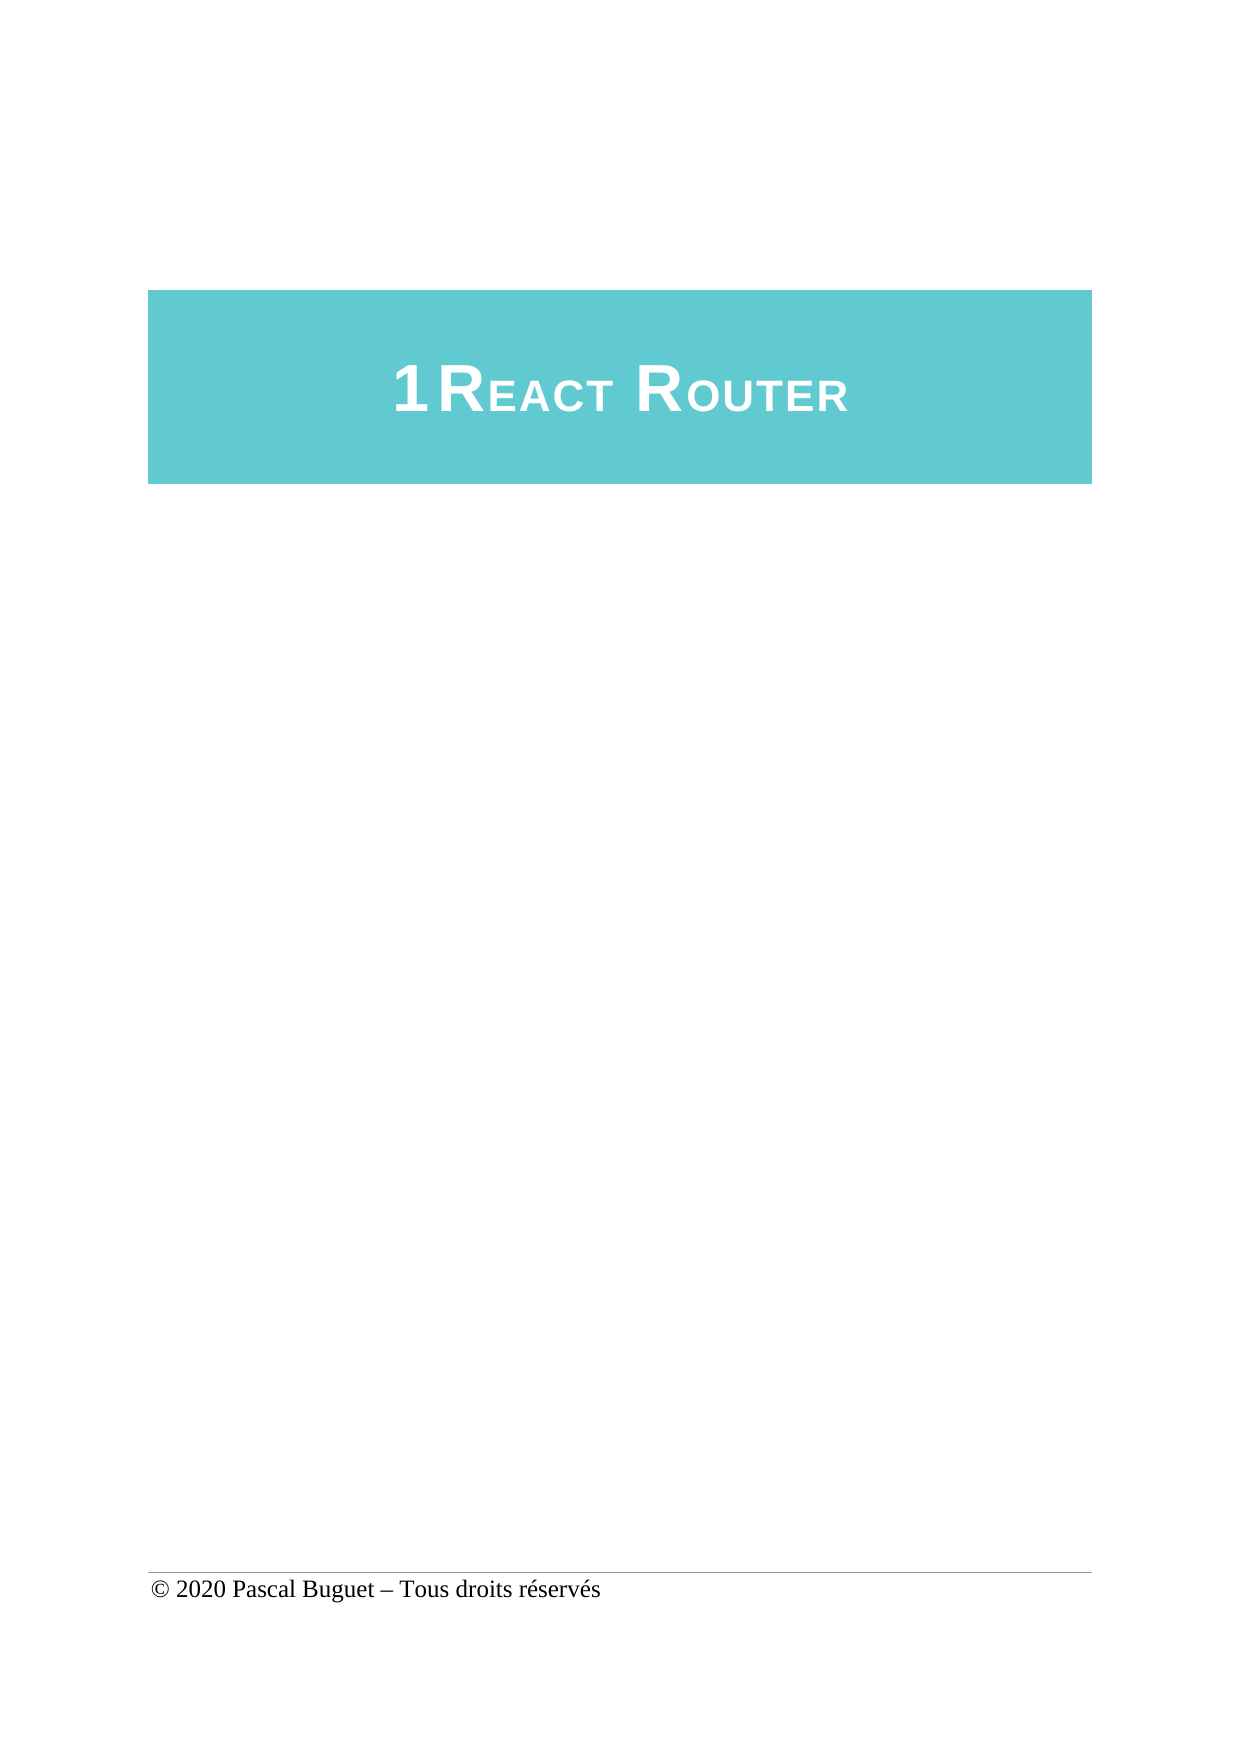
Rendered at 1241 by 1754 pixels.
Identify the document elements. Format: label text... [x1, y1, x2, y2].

subtitle React Router [148, 290, 1092, 484]
